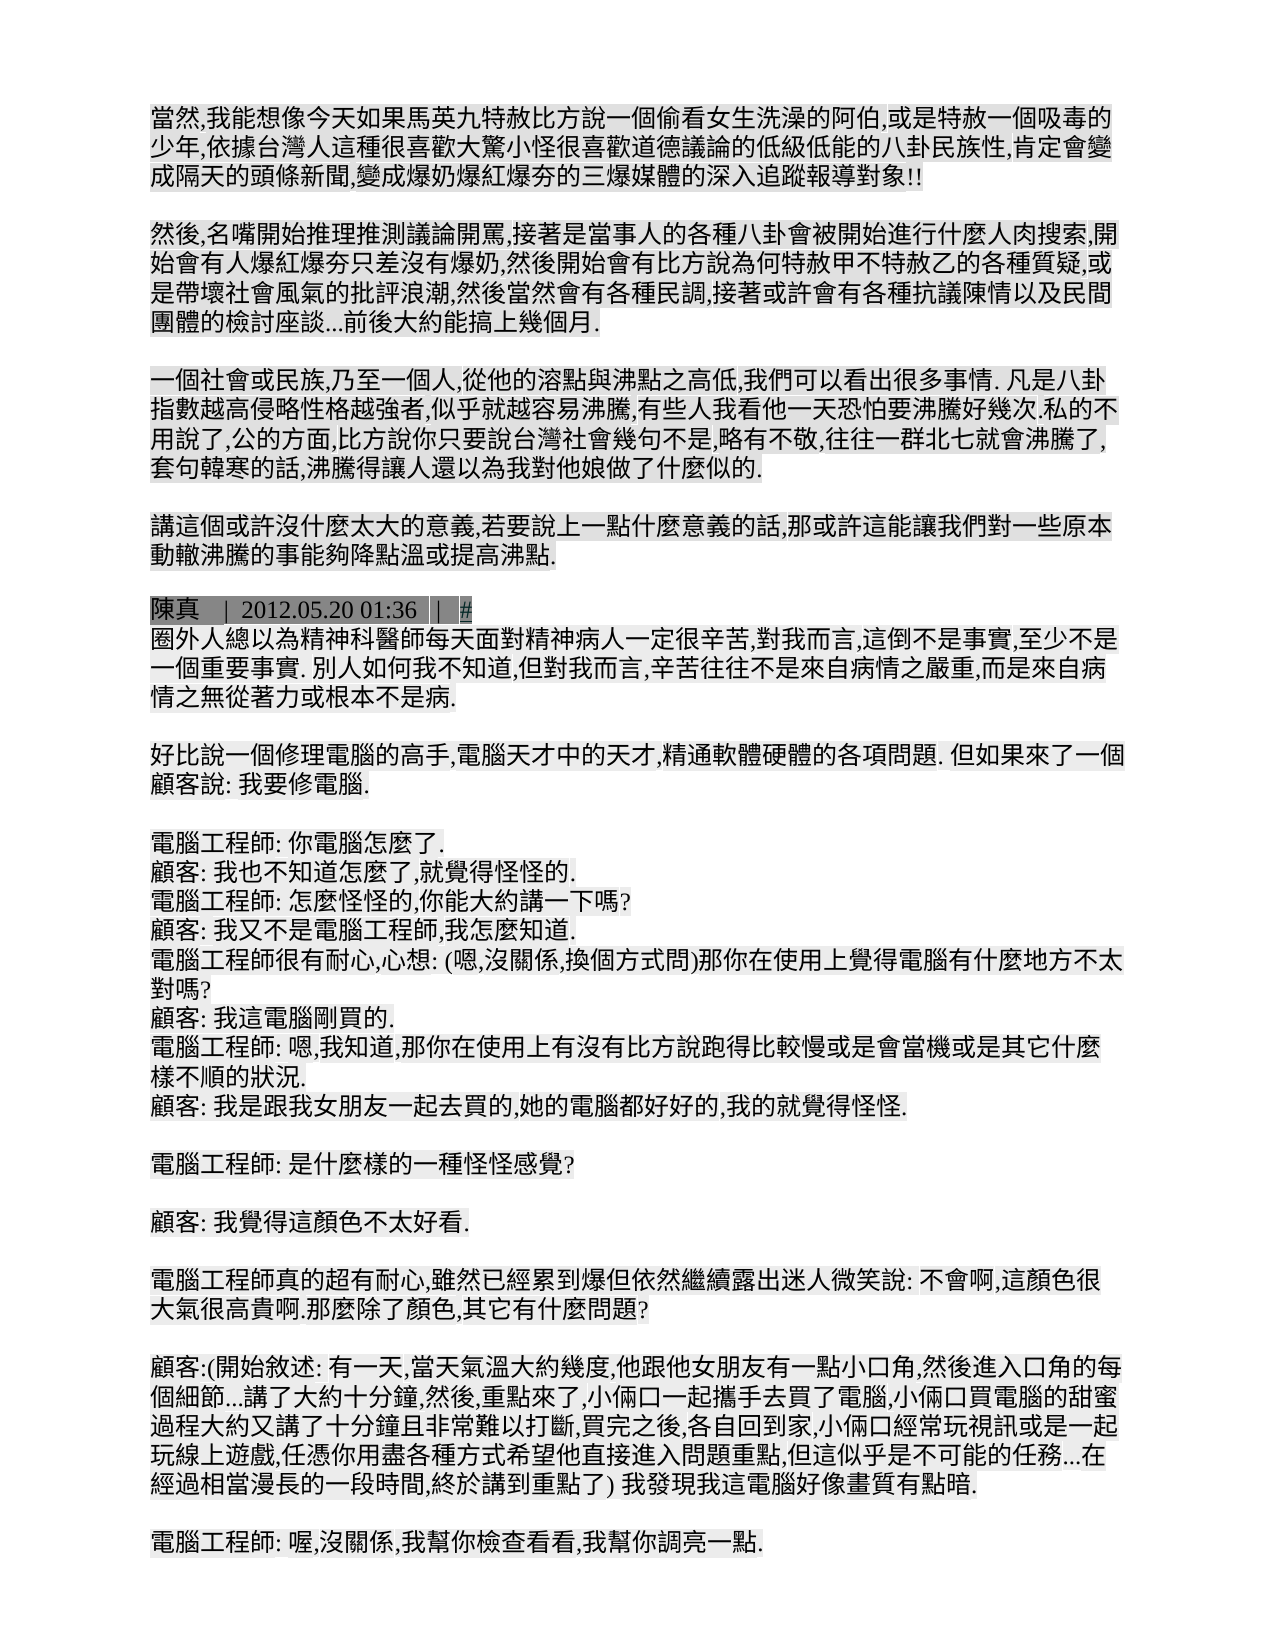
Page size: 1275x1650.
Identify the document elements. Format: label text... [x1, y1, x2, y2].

text 當然,我能想像今天如果馬英九特赦比方說一個偷看女生洗澡的阿伯,或是特赦一個吸毒的少年,依據台灣人這種很喜歡大驚小怪很喜歡道德議論的低級低能的八卦民族性,肯定會變成隔天的頭條新聞,變成爆奶爆紅爆夯的三爆媒體的深入追蹤報導對象!! 然後,名嘴開始推理推測議論開罵,接著是當事人的各種八卦會被開始進行什麼人肉搜索,開始會有人爆紅爆夯只差沒有爆奶,然後開始會有比方說為何特赦甲不特赦乙的各種質疑,或是帶壞社會風氣的批評浪潮,然後當然會有各種民調,接著或許會有各種抗議陳情以及民間團體的檢討座談...前後大約能搞上幾個月. 一個社會或民族,乃至一個人,從他的溶點與沸點之高低,我們可以看出很多事情. 凡是八卦指數越高侵略性格越強者,似乎就越容易沸騰,有些人我看他一天恐怕要沸騰好幾次.私的不用說了,公的方面,比方說你只要說台灣社會幾句不是,略有不敬,往往一群北七就會沸騰了,套句韓寒的話,沸騰得讓人還以為我對他娘做了什麼似的. 講這個或許沒什麼太大的意義,若要說上一點什麼意義的話,那或許這能讓我們對一些原本動轍沸騰的事能夠降點溫或提高沸點. [150, 75, 1125, 571]
text 陳真 | 2012.05.20 01:36 | # [150, 596, 1125, 625]
text 圈外人總以為精神科醫師每天面對精神病人一定很辛苦,對我而言,這倒不是事實,至少不是一個重要事實. 別人如何我不知道,但對我而言,辛苦往往不是來自病情之嚴重,而是來自病情之無從著力或根本不是病. 好比說一個修理電腦的高手,電腦天才中的天才,精通軟體硬體的各項問題. 但如果來了一個顧客說: 我要修電腦. 電腦工程師: 你電腦怎麼了. 顧客: 我也不知道怎麼了,就覺得怪怪的. 電腦工程師: 怎麼怪怪的,你能大約講一下嗎? 顧客: 我又不是電腦工程師,我怎麼知道. 電腦工程師很有耐心,心想: (嗯,沒關係,換個方式問)那你在使用上覺得電腦有什麼地方不太對嗎? 顧客: 我這電腦剛買的. 電腦工程師: 嗯,我知道,那你在使用上有沒有比方說跑得比較慢或是會當機或是其它什麼樣不順的狀況. 顧客: 我是跟我女朋友一起去買的,她的電腦都好好的,我的就覺得怪怪. 電腦工程師: 是什麼樣的一種怪怪感覺? 顧客: 我覺得這顏色不太好看. 電腦工程師真的超有耐心,雖然已經累到爆但依然繼續露出迷人微笑說: 不會啊,這顏色很大氣很高貴啊.那麼除了顏色,其它有什麼問題? 顧客:(開始敘述: 有一天,當天氣溫大約幾度,他跟他女朋友有一點小口角,然後進入口角的每個細節...講了大約十分鐘,然後,重點來了,小倆口一起攜手去買了電腦,小倆口買電腦的甜蜜過程大約又講了十分鐘且非常難以打斷,買完之後,各自回到家,小倆口經常玩視訊或是一起玩線上遊戲,任憑你用盡各種方式希望他直接進入問題重點,但這似乎是不可能的任務...在經過相當漫長的一段時間,終於講到重點了) 我發現我這電腦好像畫質有點暗. 電腦工程師: 喔,沒關係,我幫你檢查看看,我幫你調亮一點. [150, 625, 1125, 1558]
